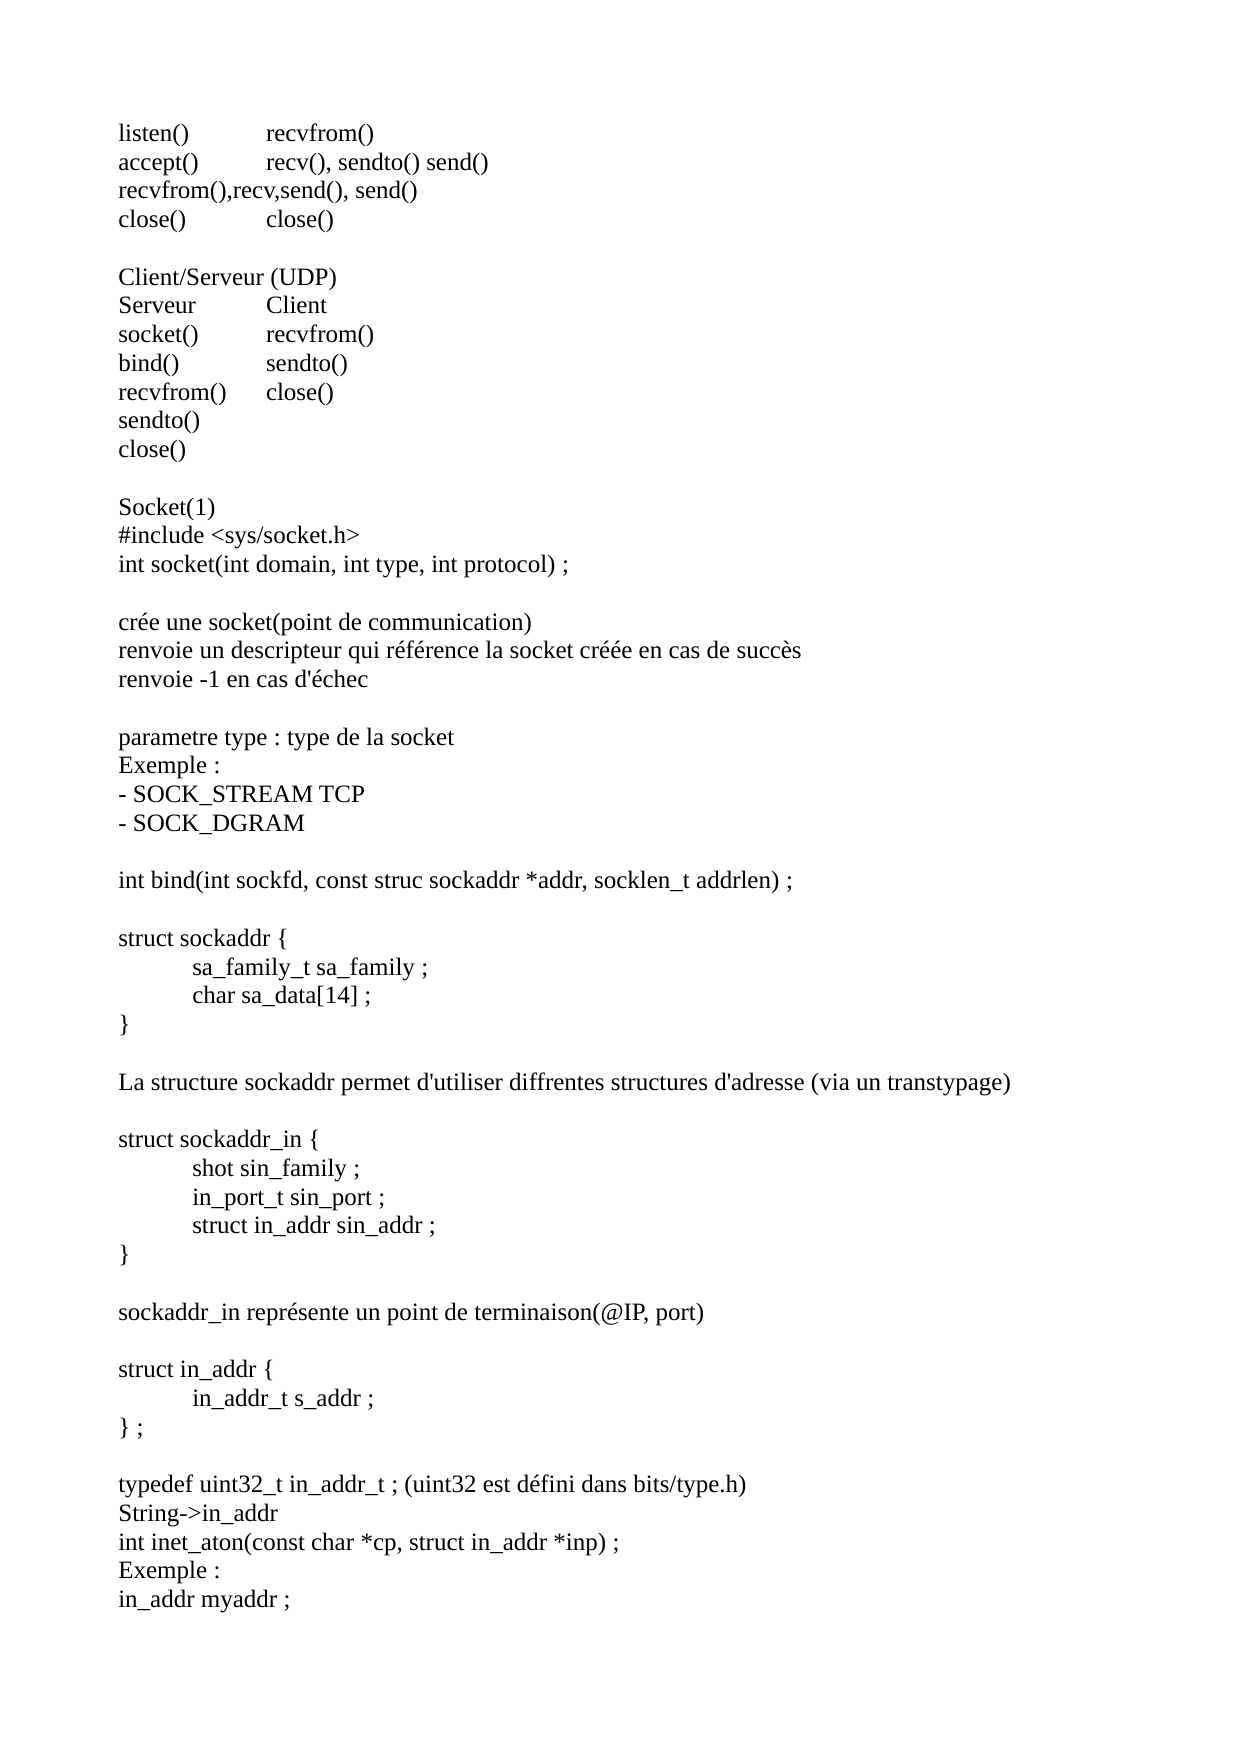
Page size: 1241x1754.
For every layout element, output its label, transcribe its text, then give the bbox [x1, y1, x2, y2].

text } ; [118, 1412, 1122, 1441]
text - SOCK_STREAM TCP [118, 779, 1122, 808]
text renvoie un descripteur qui référence la socket créée en cas de succès [118, 636, 1122, 664]
text shot sin_family ; [118, 1153, 1122, 1182]
text listen() recvfrom() [118, 118, 1122, 147]
text struct sockaddr_in { [118, 1124, 1122, 1153]
text renvoie -1 en cas d'échec [118, 664, 1122, 693]
text sendto() [118, 406, 1122, 434]
text La structure sockaddr permet d'utiliser diffrentes structures d'adresse (via un transtypage) [118, 1067, 1122, 1096]
text recvfrom() close() [118, 377, 1122, 406]
text typedef uint32_t in_addr_t ; (uint32 est défini dans bits/type.h) [118, 1469, 1122, 1498]
text String->in_addr [118, 1498, 1122, 1527]
text in_port_t sin_port ; [118, 1182, 1122, 1211]
text char sa_data[14] ; [118, 981, 1122, 1009]
text close() close() [118, 204, 1122, 233]
text Serveur Client [118, 291, 1122, 319]
text int socket(int domain, int type, int protocol) ; [118, 549, 1122, 578]
text parametre type : type de la socket [118, 722, 1122, 751]
text } [118, 1239, 1122, 1268]
text close() [118, 434, 1122, 463]
text int inet_aton(const char *cp, struct in_addr *inp) ; [118, 1527, 1122, 1556]
text struct in_addr { [118, 1354, 1122, 1383]
text in_addr myaddr ; [118, 1584, 1122, 1613]
text - SOCK_DGRAM [118, 808, 1122, 837]
text struct in_addr sin_addr ; [118, 1211, 1122, 1239]
text struct sockaddr { [118, 923, 1122, 952]
text sa_family_t sa_family ; [118, 952, 1122, 981]
text Exemple : [118, 1556, 1122, 1584]
text Socket(1) [118, 492, 1122, 521]
text socket() recvfrom() [118, 319, 1122, 348]
text recvfrom(),recv,send(), send() [118, 176, 1122, 204]
text accept() recv(), sendto() send() [118, 147, 1122, 176]
text sockaddr_in représente un point de terminaison(@IP, port) [118, 1297, 1122, 1326]
text bind() sendto() [118, 348, 1122, 377]
text int bind(int sockfd, const struc sockaddr *addr, socklen_t addrlen) ; [118, 866, 1122, 894]
text crée une socket(point de communication) [118, 607, 1122, 636]
text Exemple : [118, 751, 1122, 779]
text in_addr_t s_addr ; [118, 1383, 1122, 1412]
text } [118, 1009, 1122, 1038]
text #include <sys/socket.h> [118, 521, 1122, 549]
text Client/Serveur (UDP) [118, 262, 1122, 291]
